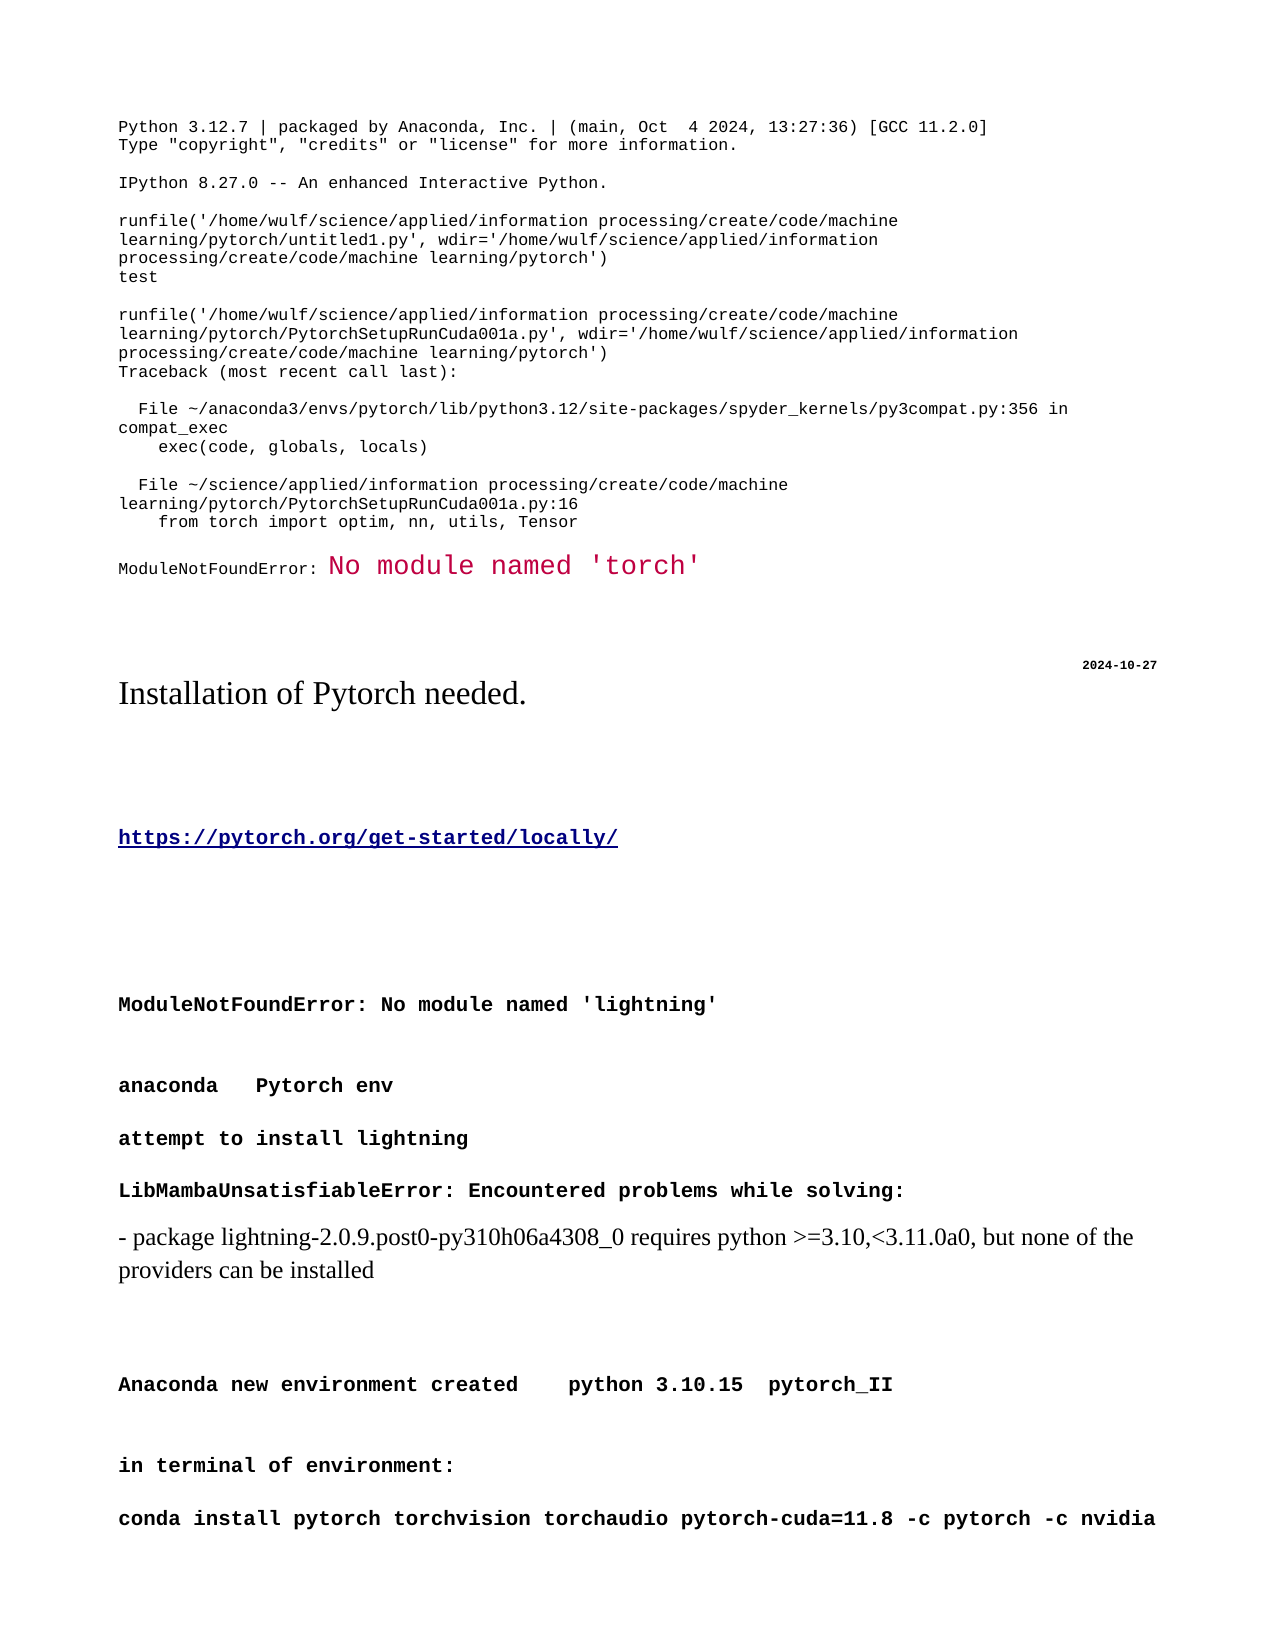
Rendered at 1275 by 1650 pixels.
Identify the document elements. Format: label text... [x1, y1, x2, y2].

text conda install pytorch torchvision torchaudio pytorch-cuda=11.8 -c pytorch -c nvidia [118, 1508, 1157, 1531]
text test [118, 269, 1157, 288]
text https://pytorch.org/get-started/locally/ [118, 827, 1157, 850]
text Installation of Pytorch needed. [118, 673, 1157, 712]
text Anaconda new environment created python 3.10.15 pytorch_II [118, 1374, 1157, 1398]
text File ~/science/applied/information processing/create/code/machine learning/pytorch/PytorchSetupRunCuda001a.py:16 [118, 476, 1157, 514]
text Type "copyright", "credits" or "license" for more information. [118, 137, 1157, 156]
text File ~/anaconda3/envs/pytorch/lib/python3.12/site-packages/spyder_kernels/py3compat.py:356 in compat_exec [118, 401, 1157, 439]
text - package lightning-2.0.9.post0-py310h06a4308_0 requires python >=3.10,<3.11.0a0, but none of the providers can be installed [118, 1222, 1157, 1283]
text LibMambaUnsatisfiableError: Encountered problems while solving: [118, 1180, 1157, 1204]
text from torch import optim, nn, utils, Tensor [118, 514, 1157, 533]
text runfile('/home/wulf/science/applied/information processing/create/code/machine learning/pytorch/PytorchSetupRunCuda001a.py', wdir='/home/wulf/science/applied/information processing/create/code/machine learning/pytorch') [118, 307, 1157, 363]
text IPython 8.27.0 -- An enhanced Interactive Python. [118, 175, 1157, 193]
text Python 3.12.7 | packaged by Anaconda, Inc. | (main, Oct 4 2024, 13:27:36) [GCC 11.2.0] [118, 118, 1157, 137]
text anaconda Pytorch env [118, 1075, 1157, 1099]
text exec(code, globals, locals) [118, 439, 1157, 457]
text in terminal of environment: [118, 1455, 1157, 1479]
text Traceback (most recent call last): [118, 363, 1157, 382]
text runfile('/home/wulf/science/applied/information processing/create/code/machine learning/pytorch/untitled1.py', wdir='/home/wulf/science/applied/information processing/create/code/machine learning/pytorch') [118, 212, 1157, 269]
text attempt to install lightning [118, 1128, 1157, 1151]
text ModuleNotFoundError: No module named 'torch' [118, 552, 1157, 582]
text 2024-10-27 [118, 659, 1157, 673]
text ModuleNotFoundError: No module named 'lightning' [118, 994, 1157, 1018]
